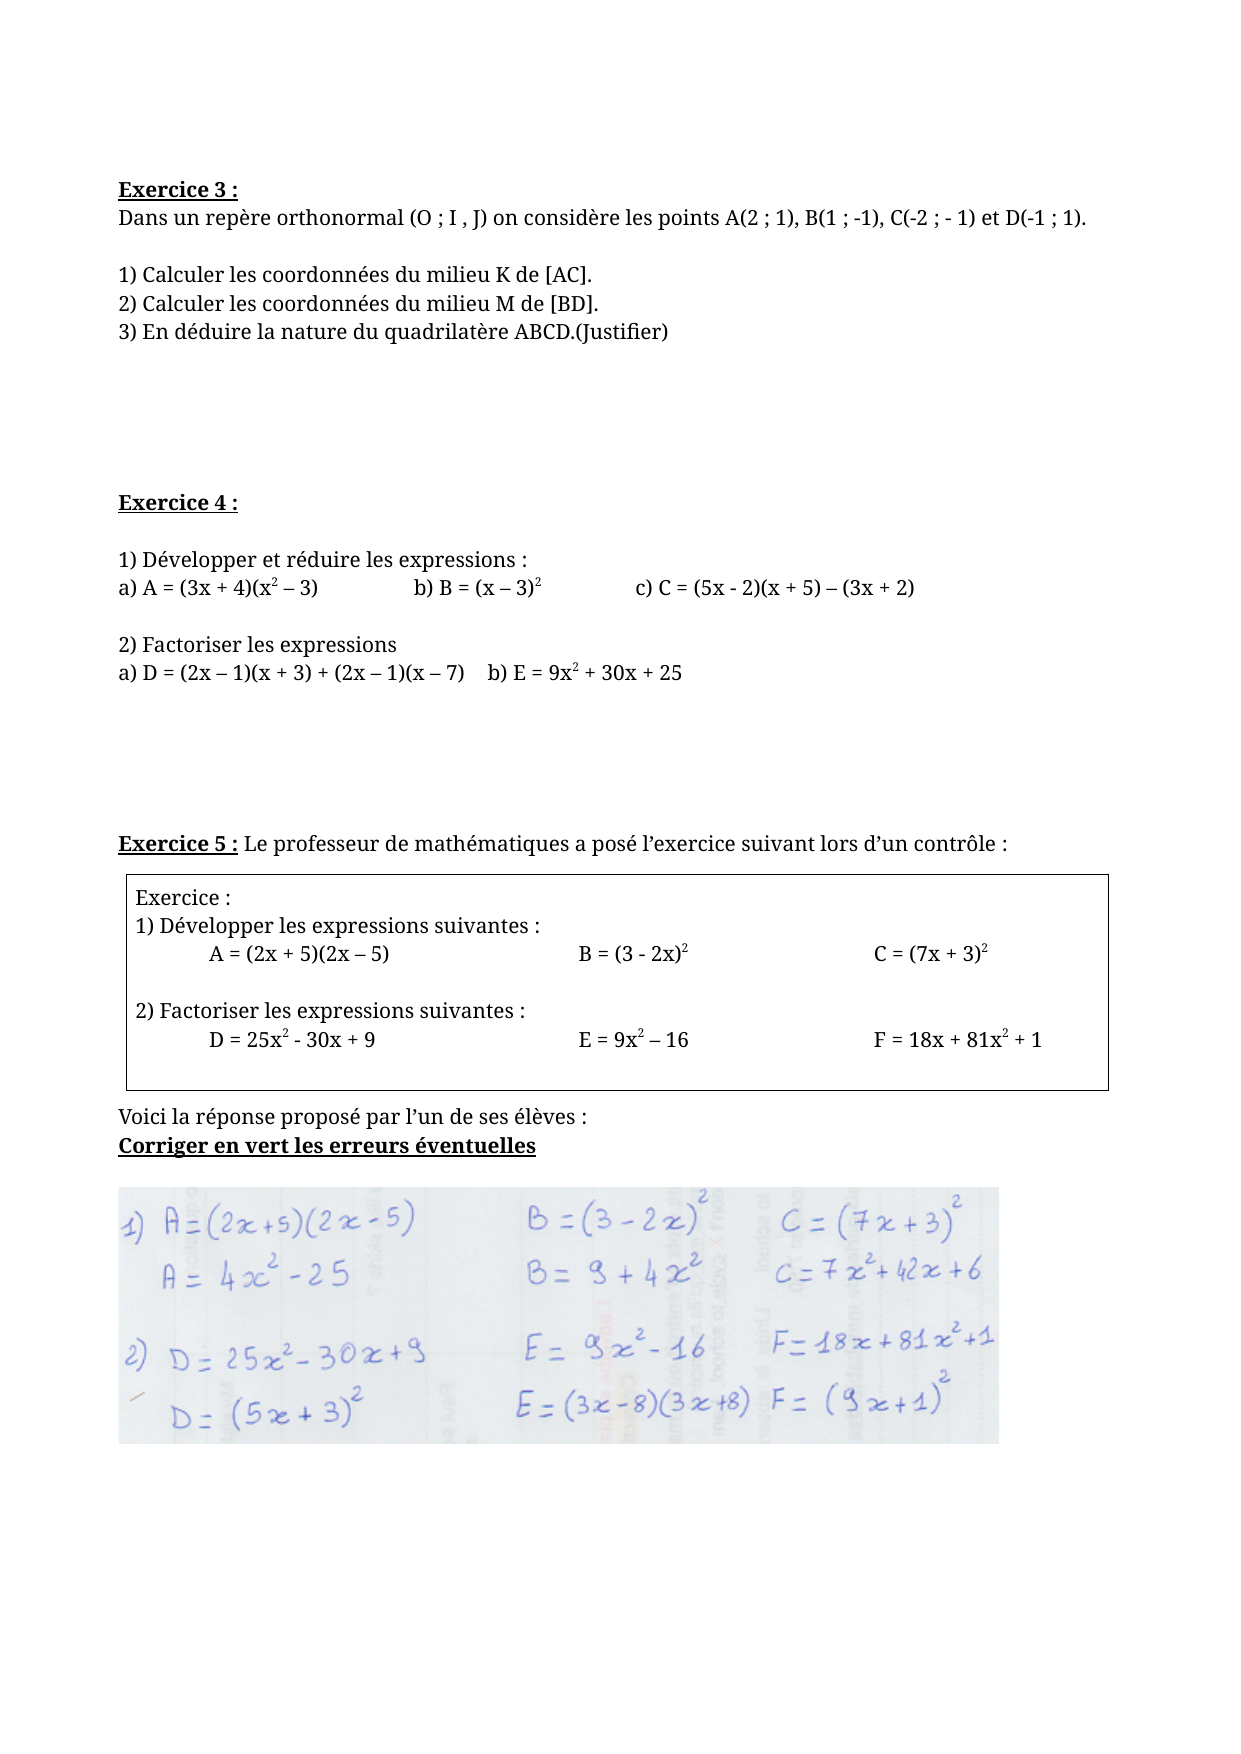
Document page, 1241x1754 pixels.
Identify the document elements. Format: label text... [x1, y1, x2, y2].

text Exercice 4 : [118, 488, 1122, 516]
text D = 25x2 - 30x + 9 E = 9x2 – 16 F = 18x + 81x2 + 1 [135, 1025, 1099, 1053]
text Dans un repère orthonormal (O ; I , J) on considère les points A(2 ; 1), B(1 ; -1), C(-2 ; - 1) et D(-1 ; 1). [118, 203, 1122, 232]
text 2) Factoriser les expressions [118, 630, 1122, 658]
text Exercice 3 : [118, 175, 1122, 203]
text 2) Factoriser les expressions suivantes : [135, 996, 1099, 1025]
text 1) Calculer les coordonnées du milieu K de [AC]. [118, 260, 1122, 289]
text Corriger en vert les erreurs éventuelles [118, 1131, 1122, 1159]
text Exercice : [135, 883, 1099, 911]
text Exercice 5 : Le professeur de mathématiques a posé l’exercice suivant lors d’un contrôle : [118, 829, 1122, 857]
text Voici la réponse proposé par l’un de ses élèves : [118, 857, 1122, 1131]
text 3) En déduire la nature du quadrilatère ABCD.(Justifier) [118, 317, 1122, 346]
text A = (2x + 5)(2x – 5) B = (3 - 2x)2 C = (7x + 3)2 [135, 939, 1099, 968]
picture [118, 1187, 1000, 1444]
text 2) Calculer les coordonnées du milieu M de [BD]. [118, 289, 1122, 317]
text 1) Développer et réduire les expressions : [118, 545, 1122, 573]
text a) A = (3x + 4)(x2 – 3) b) B = (x – 3)2 c) C = (5x - 2)(x + 5) – (3x + 2) [118, 573, 1122, 602]
text a) D = (2x – 1)(x + 3) + (2x – 1)(x – 7) b) E = 9x2 + 30x + 25 [118, 658, 1122, 687]
text 1) Développer les expressions suivantes : [135, 911, 1099, 939]
